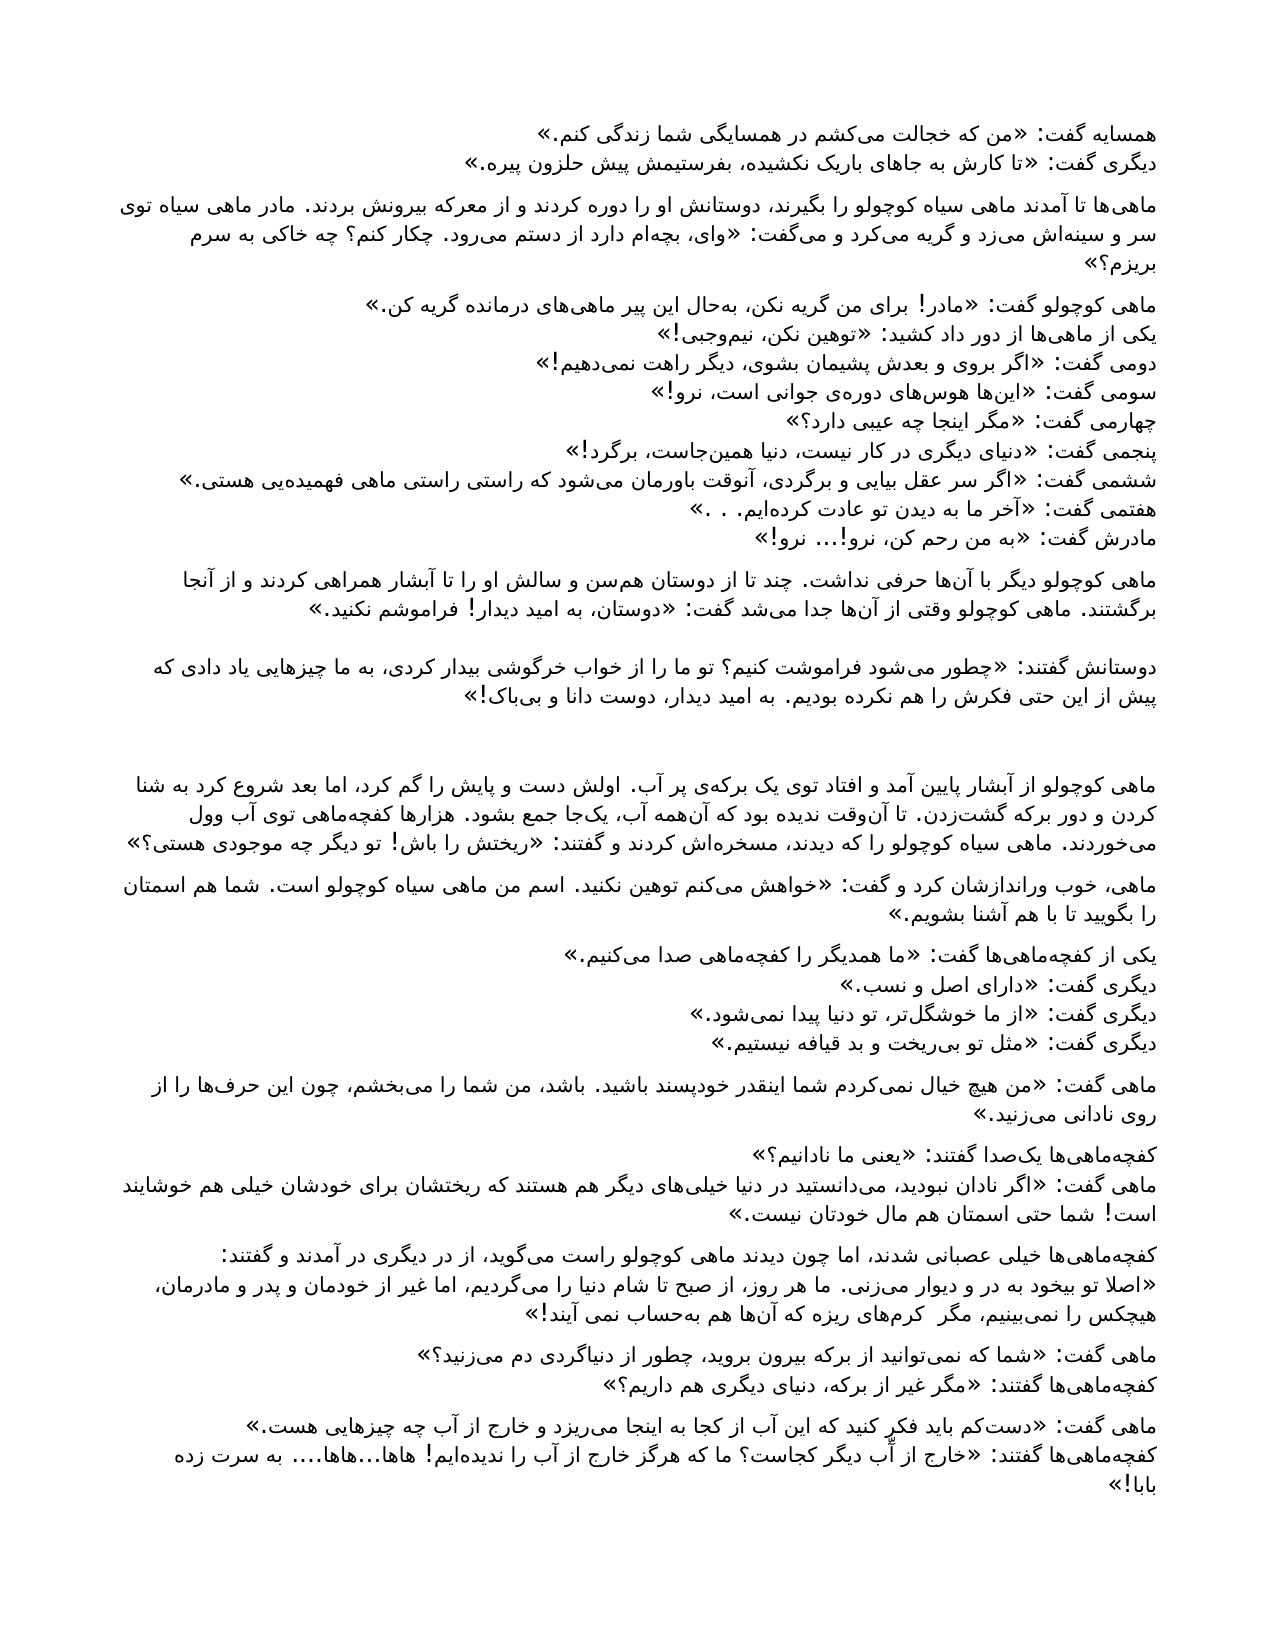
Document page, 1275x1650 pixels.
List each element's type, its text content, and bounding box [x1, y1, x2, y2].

text ماهی کوچولو از آبشار پایین آمد و افتاد توی یک برکه‌ی پر آب. اولش دست و پایش را گم کرد، اما بعد شروع کرد به شنا کردن و دور برکه گشت‌زدن. تا آن‌وقت ندیده بود که آن‌همه آب، یک‌جا جمع بشود. هزارها کفچه‌ماهی توی آب وول می‌خوردند. ماهی سیاه کوچولو را که دیدند، مسخره‌اش کردند و گفتند: «ریختش را باش! تو دیگر چه موجودی هستی؟» [118, 769, 1157, 856]
text کفچه‌ماهی‌ها یک‌صدا گفتند: «یعنی ما نادانیم؟» ماهی گفت: «اگر نادان نبودید، می‌دانستید در دنیا خیلی‌های دیگر هم هستند که ریختشان برای خودشان خیلی هم خوشایند است! شما حتی اسمتان هم مال خودتان نیست.» [118, 1140, 1157, 1227]
text ماهی گفت: «دست‌کم باید فکر کنید که این آب از کجا به اینجا می‌ریزد و خارج از آب چه چیزهایی هست.» کفچه‌ماهی‌ها گفتند: «خارج از آّب دیگر کجاست؟ ما که هرگز خارج از آب را ندیده‌ایم! هاها...هاها.... به سرت زده بابا!» [118, 1411, 1157, 1498]
text ماهی گفت: «شما که نمی‌توانید از برکه بیرون بروید، چطور از دنیاگردی دم می‌زنید؟» کفچه‌ماهی‌ها گفتند: «مگر غیر از برکه، دنیای دیگری هم داریم؟» [118, 1340, 1157, 1398]
text کفچه‌ماهی‌ها خیلی عصبانی شدند، اما چون دیدند ماهی کوچولو راست می‌گوید، از در دیگری در آمدند و گفتند: «اصلا تو بیخود به در و دیوار می‌زنی. ما هر روز، از صبح تا شام دنیا را می‌گردیم، اما غیر از خودمان و پدر و مادرمان، هیچکس را نمی‌بینیم، مگر کرم‌های ریزه که آن‌ها هم به‌حساب نمی آیند!» [118, 1240, 1157, 1327]
text ماهی‌ها تا آمدند ماهی سیاه کوچولو را بگیرند، دوستانش او را دوره کردند و از معرکه بیرونش بردند. مادر ماهی سیاه توی سر و سینه‌اش می‌زد و گریه می‌کرد و می‌گفت: «وای، بچه‌ام دارد از دستم می‌رود. چکار کنم؟ چه خاکی به سرم بریزم؟» [118, 189, 1157, 276]
text ماهی کوچولو گفت: «مادر! برای من گریه نکن، به‌حال این پیر ماهی‌های درمانده گریه کن.» یکی از ماهی‌ها از دور داد کشید: «توهین نکن، نیم‌وجبی!» دومی گفت: «اگر بروی و بعدش پشیمان بشوی، دیگر راهت نمی‌دهیم!» سومی گفت: «این‌ها هوس‌های دوره‌ی جوانی است، نرو!» چهارمی گفت: «مگر اینجا چه عیبی دارد؟» پنجمی گفت: «دنیای دیگری در کار نیست، دنیا همین‌جاست، برگرد!» ششمی گفت: «اگر سر عقل بیایی و برگردی، آنوقت باورمان می‌شود که راستی راستی ماهی فهمیده‌یی هستی.» هفتمی گفت: «آخر ما به دیدن تو عادت کرده‌ایم. . .» مادرش گفت: «به من رحم کن، نرو!... نرو!» [118, 289, 1157, 551]
text ماهی کوچولو دیگر با آن‌ها حرفی نداشت. چند تا از دوستان هم‌سن و سالش او را تا آبشار همراهی کردند و از آنجا برگشتند. ماهی کوچولو وقتی از آن‌ها جدا می‌شد گفت: «دوستان، به امید دیدار! فراموشم نکنید.» دوستانش گفتند: «چطور می‌شود فراموشت کنیم؟ تو ما را از خواب خرگوشی بیدار کردی، به ما چیزهایی یاد دادی که پیش از این حتی فکرش را هم نکرده بودیم. به امید دیدار، دوست دانا و بی‌باک!» [118, 564, 1157, 710]
text یکی از کفچه‌ماهی‌ها گفت: «ما همدیگر را کفچه‌ماهی صدا می‌کنیم.» دیگری گفت: «دارای اصل و نسب.» دیگری گفت: «از ما خوشگل‌تر، تو دنیا پیدا نمی‌شود.» دیگری گفت: «مثل تو بی‌ریخت و بد قیافه نیستیم.» [118, 940, 1157, 1056]
text ماهی گفت: «من‌ هیچ خیال نمی‌کردم شما اینقدر خودپسند باشید. باشد، من شما را می‌بخشم، چون این حرف‌ها را از روی نادانی می‌زنید.» [118, 1069, 1157, 1127]
text ماهی، خوب وراندازشان کرد و گفت: «خواهش می‌کنم توهین نکنید. اسم من ماهی سیاه کوچولو است. شما هم اسمتان را بگویید تا با هم آشنا بشویم.» [118, 869, 1157, 927]
text دیگری گفت: «فقط یک گوشمالی کوچولو می‌خواهد!» مادر ماهی سیاه گفت: «بروید کنار! دست به بچه‌ام نزنید!» یکی دیگر از آن‌ها گفت: «خانم! وقتی بچه‌ات را، آنطور که لازم است تربیت نمی‌کنی، باید سزایش را هم ببینی.» همسایه گفت: «من که خجالت می‌کشم در همسایگی شما زندگی کنم.» دیگری گفت: «تا کارش به جاهای باریک نکشیده، بفرستیمش پیش حلزون پیره.» [118, 118, 1157, 176]
